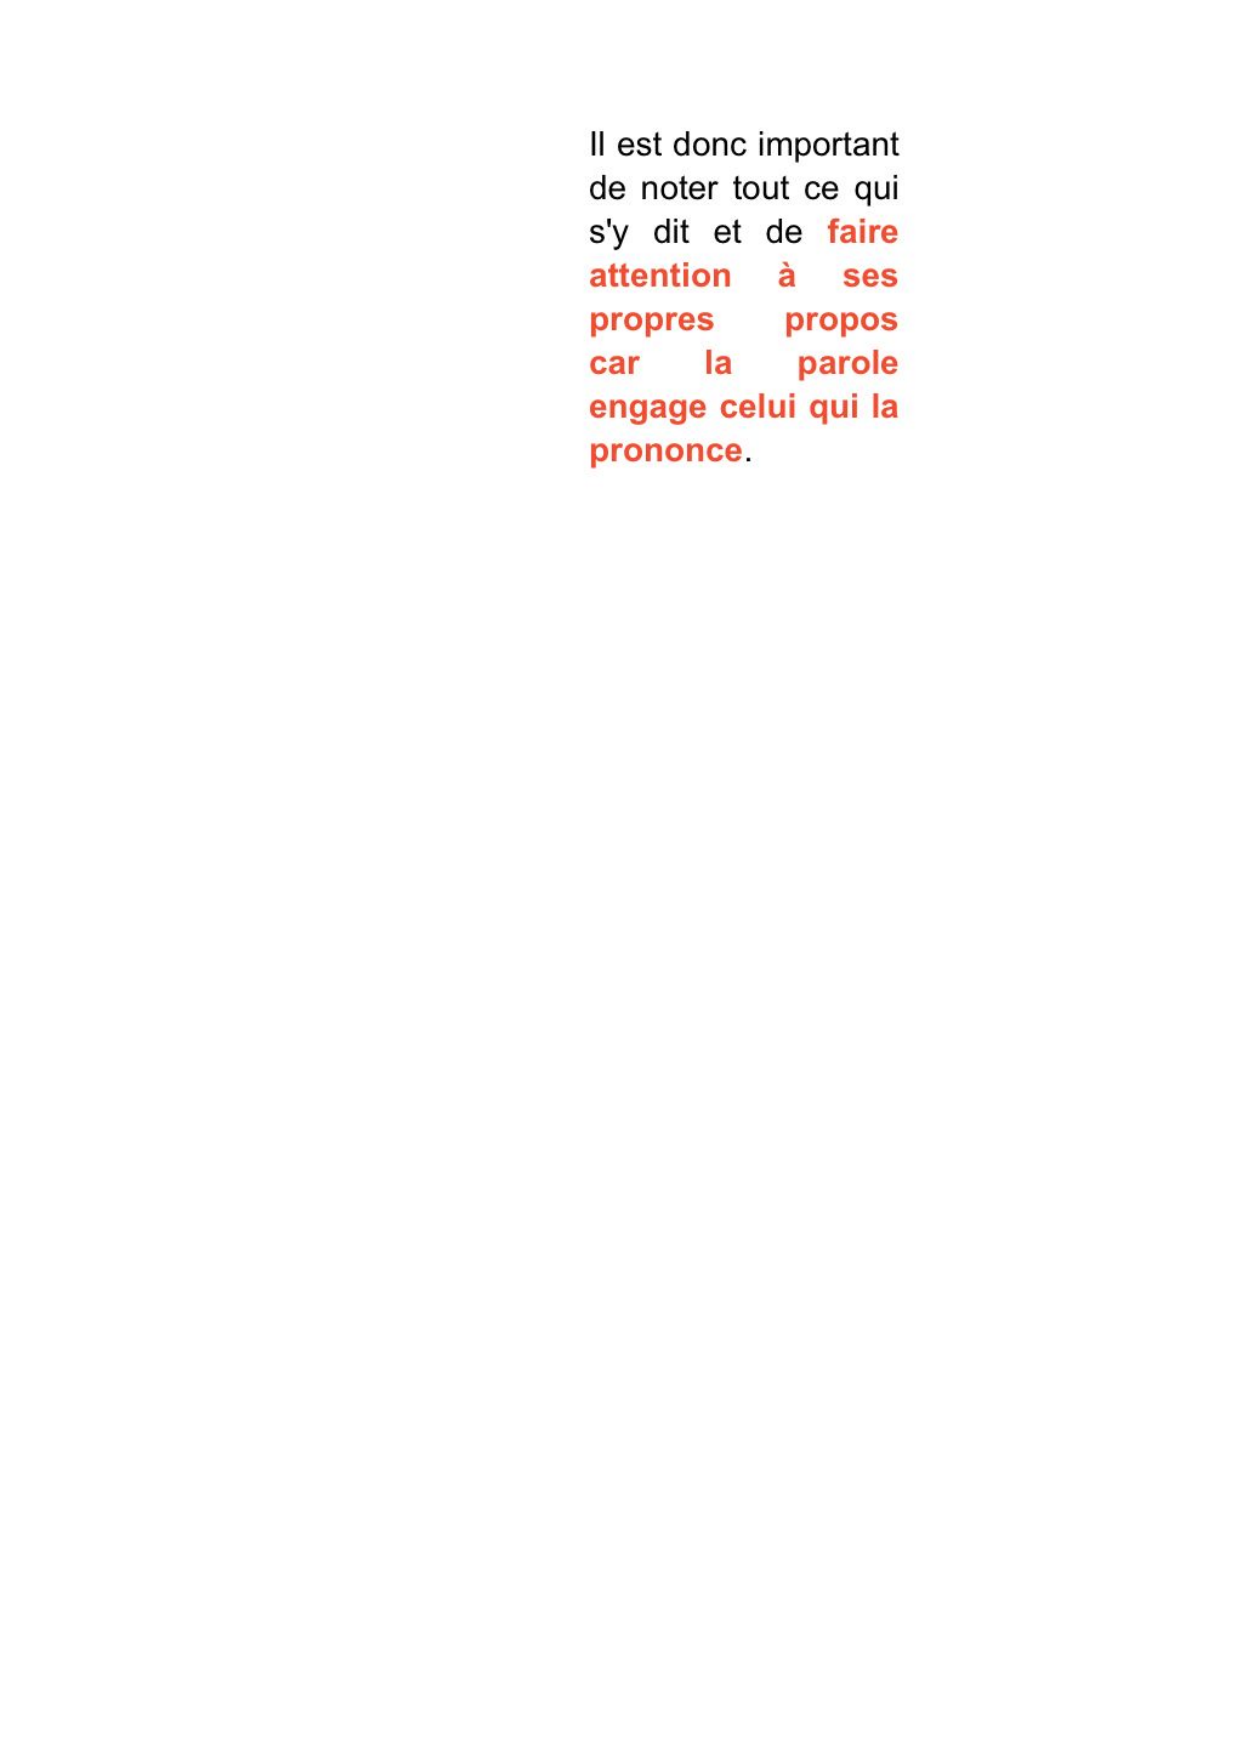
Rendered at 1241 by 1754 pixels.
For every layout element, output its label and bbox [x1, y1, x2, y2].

picture [118, 118, 1123, 857]
